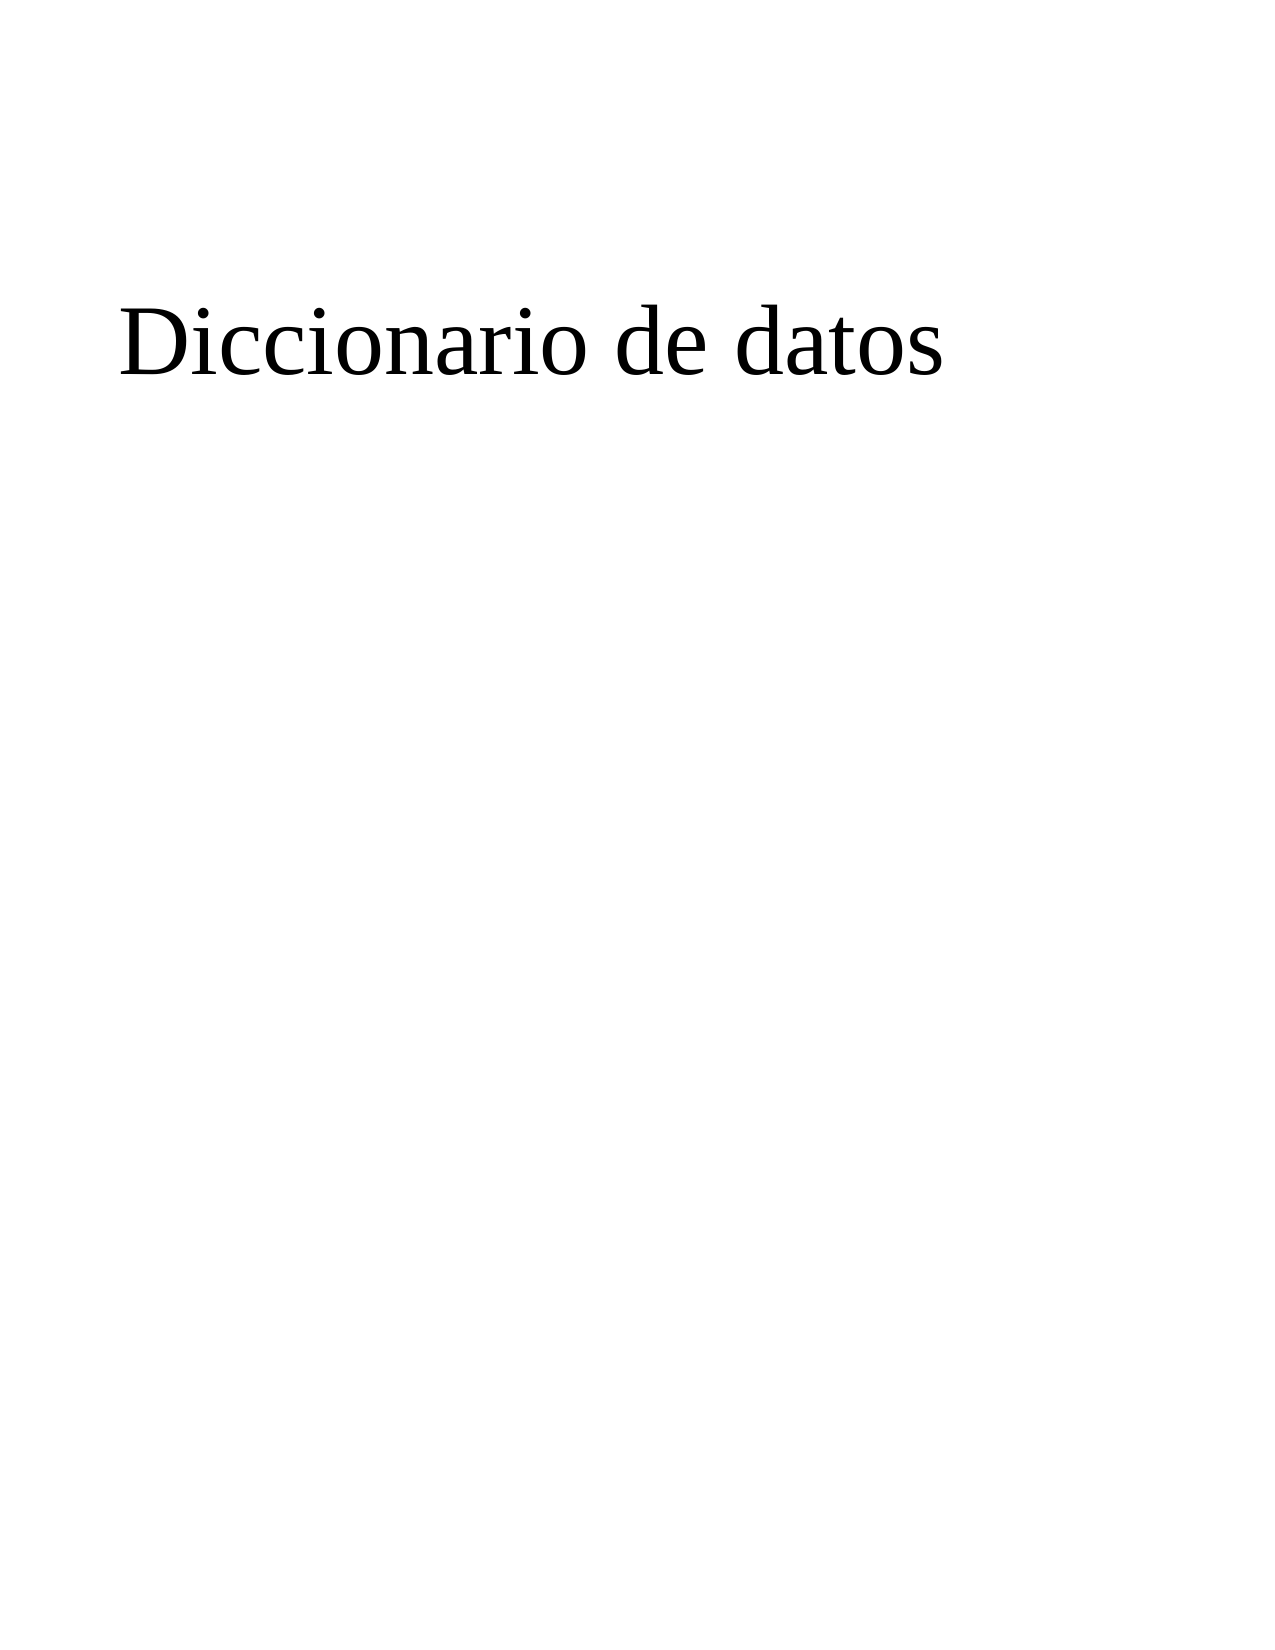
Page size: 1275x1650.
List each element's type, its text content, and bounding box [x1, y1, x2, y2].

text Diccionario de datos [118, 281, 1157, 396]
